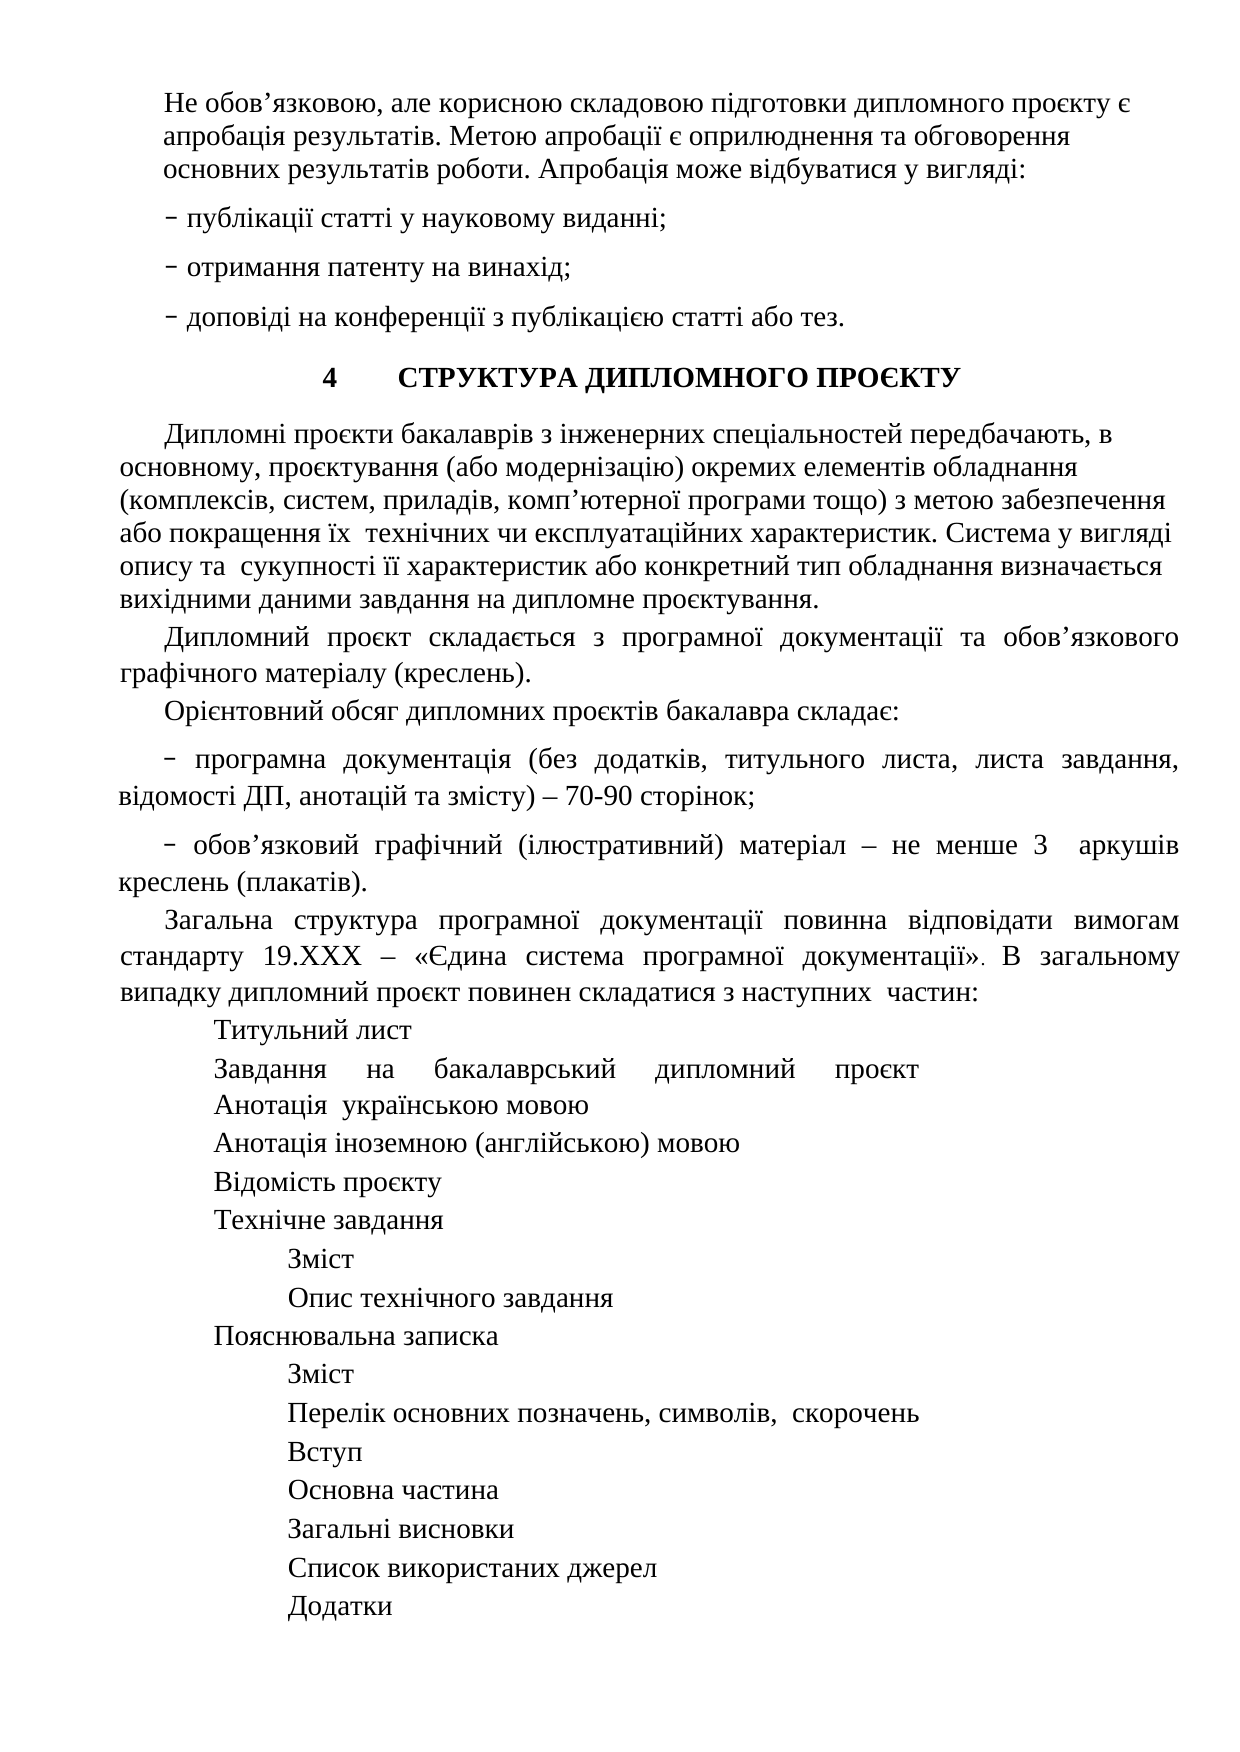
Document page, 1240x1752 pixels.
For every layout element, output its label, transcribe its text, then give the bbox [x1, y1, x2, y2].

text Вступ [287, 1434, 1180, 1467]
subtitle СТРУКТУРА ДИПЛОМНОГО ПРОЄКТУ [121, 361, 1178, 394]
text Загальні висновки [287, 1511, 1180, 1545]
text Орієнтовний обсяг дипломних проєктів бакалавра складає: [164, 693, 1180, 727]
text Список використаних джерел [288, 1550, 1180, 1583]
text Перелік основних позначень, символів, скорочень [287, 1395, 1180, 1429]
text Титульний лист [213, 1012, 1180, 1046]
text Основна частина [288, 1472, 1180, 1506]
text Анотація іноземною (англійською) мовою [213, 1125, 1180, 1159]
text Опис технічного завдання [288, 1280, 1180, 1313]
text Відомість проєкту [213, 1164, 1180, 1197]
text − програмна документація (без додатків, титульного листа, листа завдання, відомості ДП, анотацій та змісту) – 70-90 сторінок; [118, 741, 1180, 812]
text Не обов’язковою, але корисною складовою підготовки дипломного проєкту є апробація результатів. Метою апробації є оприлюднення та обговорення основних результатів роботи. Апробація може відбуватися у вигляді: [163, 86, 1182, 185]
text Додатки [288, 1588, 1180, 1622]
text Зміст [287, 1241, 1180, 1274]
text Дипломний проєкт складається з програмної документації та обов’язкового графічного матеріалу (креслень). [120, 619, 1180, 689]
text − отримання патенту на винахід; [164, 248, 1180, 284]
text − доповіді на конференції з публікацією статті або тез. [164, 298, 1180, 334]
text Пояснювальна записка [213, 1318, 1180, 1352]
text Технічне завдання [213, 1202, 1180, 1236]
text − обов’язковий графічний (ілюстративний) матеріал – не менше 3 аркушів креслень (плакатів). [118, 826, 1180, 897]
text Дипломні проєкти бакалаврів з інженерних спеціальностей передбачають, в основному, проєктування (або модернізацію) окремих елементів обладнання (комплексів, систем, приладів, комп’ютерної програми тощо) з метою забезпечення або покращення їх технічних чи експлуатаційних характеристик. Система у вигляді опису та сукупності її характеристик або конкретний тип обладнання визначається вихідними даними завдання на дипломне проєктування. [119, 417, 1182, 614]
text − публікації статті у науковому виданні; [164, 199, 1180, 234]
text Загальна структура програмної документації повинна відповідати вимогам стандарту 19.ХХХ – «Єдина система програмної документації». В загальному випадку дипломний проєкт повинен складатися з наступних частин: [120, 902, 1180, 1007]
text Завдання на бакалаврський дипломний проєкт Анотація українською мовою [213, 1051, 919, 1120]
text Зміст [287, 1357, 1180, 1390]
